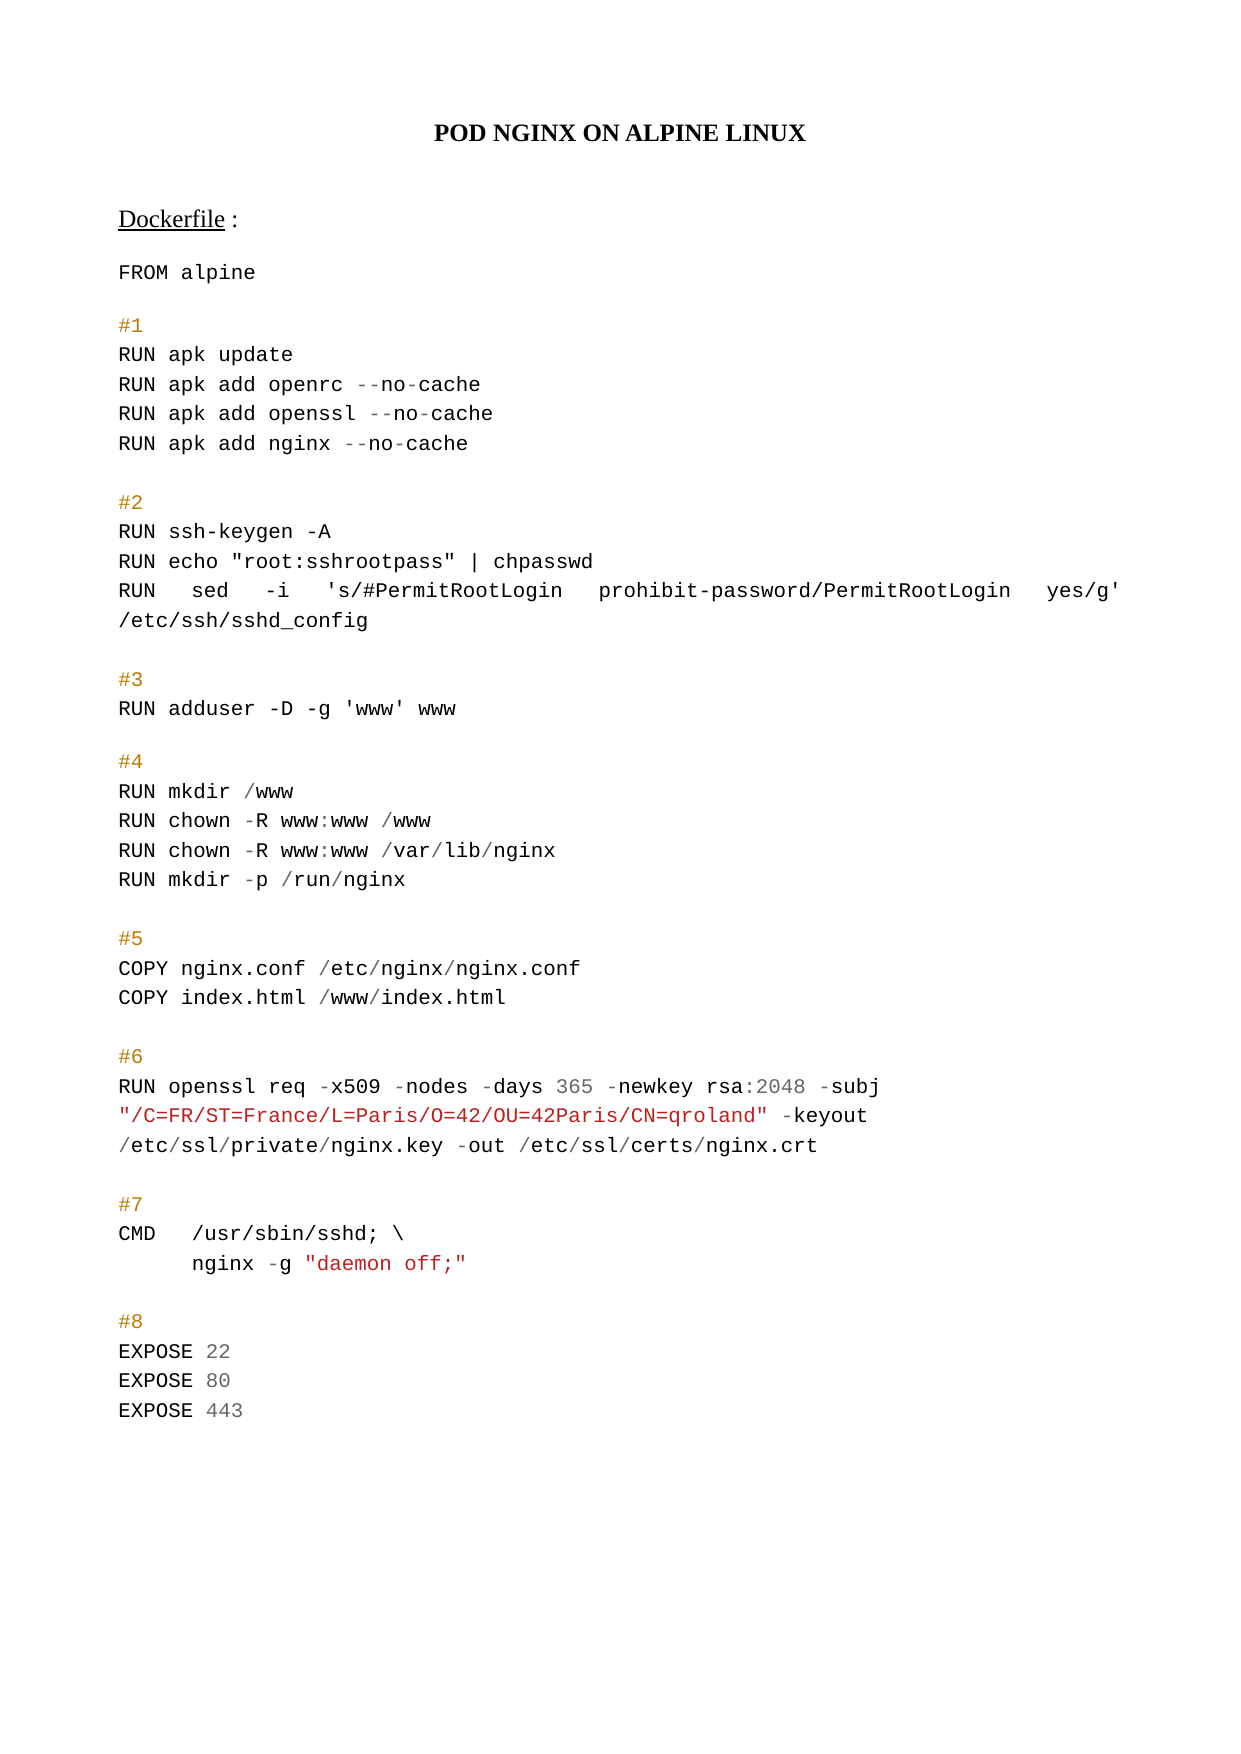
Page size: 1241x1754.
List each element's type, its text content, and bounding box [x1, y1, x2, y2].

text EXPOSE 443 [118, 1400, 1122, 1423]
text Dockerfile : [118, 204, 1122, 233]
text RUN apk add openrc --no-cache [118, 374, 1122, 398]
text RUN sed -i 's/#PermitRootLogin prohibit-password/PermitRootLogin yes/g' /etc/ssh/sshd_config [118, 580, 1122, 633]
text RUN mkdir /www [118, 781, 1122, 804]
text RUN apk add nginx --no-cache [118, 433, 1122, 457]
text RUN adduser -D -g 'www' www [118, 698, 1122, 722]
text RUN openssl req -x509 -nodes -days 365 -newkey rsa:2048 -subj "/C=FR/ST=France/L=Paris/O=42/OU=42Paris/CN=qroland" -keyout /etc/ssl/private/nginx.key -out /etc/ssl/certs/nginx.crt [118, 1076, 1122, 1158]
text COPY nginx.conf /etc/nginx/nginx.conf [118, 958, 1122, 981]
text RUN apk update [118, 344, 1122, 368]
text #8 [118, 1311, 1122, 1335]
text RUN echo "root:sshrootpass" | chpasswd [118, 551, 1122, 574]
text #1 [118, 315, 1122, 339]
text CMD /usr/sbin/sshd; \ [118, 1223, 1122, 1247]
text nginx -g "daemon off;" [118, 1252, 1122, 1276]
text EXPOSE 22 [118, 1341, 1122, 1364]
text COPY index.html /www/index.html [118, 987, 1122, 1011]
text RUN ssh-keygen -A [118, 521, 1122, 545]
text #6 [118, 1046, 1122, 1070]
text RUN apk add openssl --no-cache [118, 403, 1122, 427]
text RUN mkdir -p /run/nginx [118, 869, 1122, 893]
text RUN chown -R www:www /var/lib/nginx [118, 840, 1122, 863]
text #4 [118, 751, 1122, 775]
text #3 [118, 669, 1122, 692]
text #7 [118, 1193, 1122, 1217]
text RUN chown -R www:www /www [118, 810, 1122, 834]
text EXPOSE 80 [118, 1370, 1122, 1394]
text FROM alpine [118, 262, 1122, 286]
text #2 [118, 492, 1122, 516]
text POD NGINX ON ALPINE LINUX [118, 118, 1122, 147]
text #5 [118, 928, 1122, 952]
